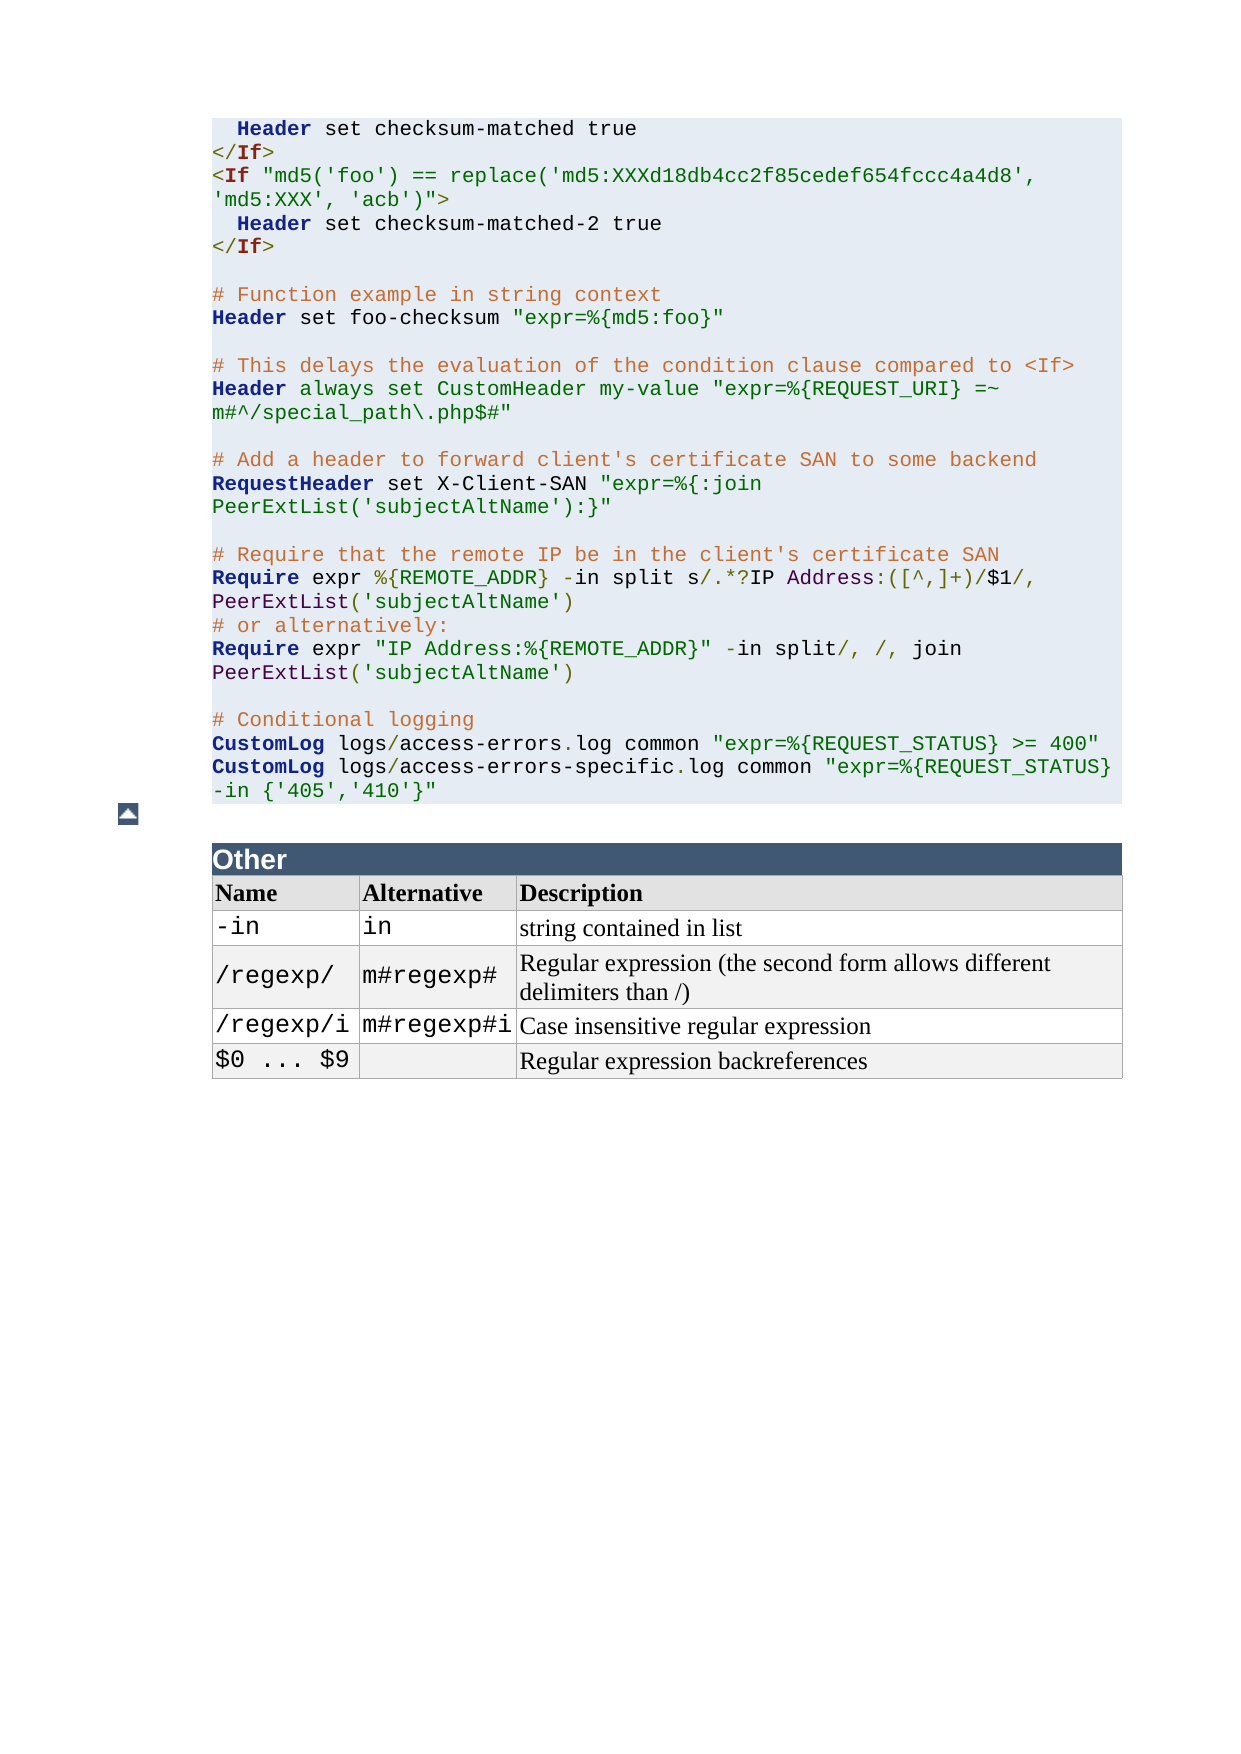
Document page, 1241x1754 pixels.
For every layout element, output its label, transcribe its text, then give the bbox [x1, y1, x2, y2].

text # Function example in string context [212, 284, 1122, 307]
text CustomLog logs/access-errors-specific.log common "expr=%{REQUEST_STATUS} -in {'405','410'}" [212, 757, 1122, 804]
table_cell m#regexp# [360, 946, 516, 1008]
picture [118, 803, 139, 825]
table_cell m#regexp#i [360, 1009, 516, 1043]
table_header Name [213, 876, 359, 910]
text </If> [212, 142, 1122, 165]
text Require expr "IP Address:%{REMOTE_ADDR}" -in split/, /, join PeerExtList('subjectAltName') [212, 638, 1122, 686]
text Header set foo-checksum "expr=%{md5:foo}" [212, 307, 1122, 331]
table_cell Regular expression backreferences [517, 1044, 1122, 1078]
text </If> [212, 236, 1122, 260]
table_header Description [517, 876, 1122, 910]
text RequestHeader set X-Client-SAN "expr=%{:join PeerExtList('subjectAltName'):}" [212, 473, 1122, 520]
table_cell -in [213, 911, 359, 945]
table_cell $0 ... $9 [213, 1044, 359, 1078]
table_cell /regexp/i [213, 1009, 359, 1043]
table_cell [360, 1044, 516, 1078]
text Header set checksum-matched true [212, 118, 1122, 142]
table_header Alternative [360, 876, 516, 910]
text # Add a header to forward client's certificate SAN to some backend [212, 449, 1122, 473]
table_cell string contained in list [517, 911, 1122, 945]
text CustomLog logs/access-errors.log common "expr=%{REQUEST_STATUS} >= 400" [212, 733, 1122, 757]
table_cell /regexp/ [213, 946, 359, 1008]
text # Conditional logging [212, 709, 1122, 733]
text <If "md5('foo') == replace('md5:XXXd18db4cc2f85cedef654fccc4a4d8', 'md5:XXX', 'acb')"> [212, 165, 1122, 213]
text Require expr %{REMOTE_ADDR} -in split s/.*?IP Address:([^,]+)/$1/, PeerExtList('subjectAltName') [212, 567, 1122, 615]
text # This delays the evaluation of the condition clause compared to <If> [212, 354, 1122, 378]
subtitle Other [212, 843, 1122, 875]
table_cell Regular expression (the second form allows different delimiters than /) [517, 946, 1122, 1008]
table_cell in [360, 911, 516, 945]
text Header always set CustomHeader my-value "expr=%{REQUEST_URI} =~ m#^/special_path\.php$#" [212, 378, 1122, 426]
text Header set checksum-matched-2 true [212, 213, 1122, 236]
text # Require that the remote IP be in the client's certificate SAN [212, 544, 1122, 567]
text # or alternatively: [212, 615, 1122, 638]
table_cell Case insensitive regular expression [517, 1009, 1122, 1043]
